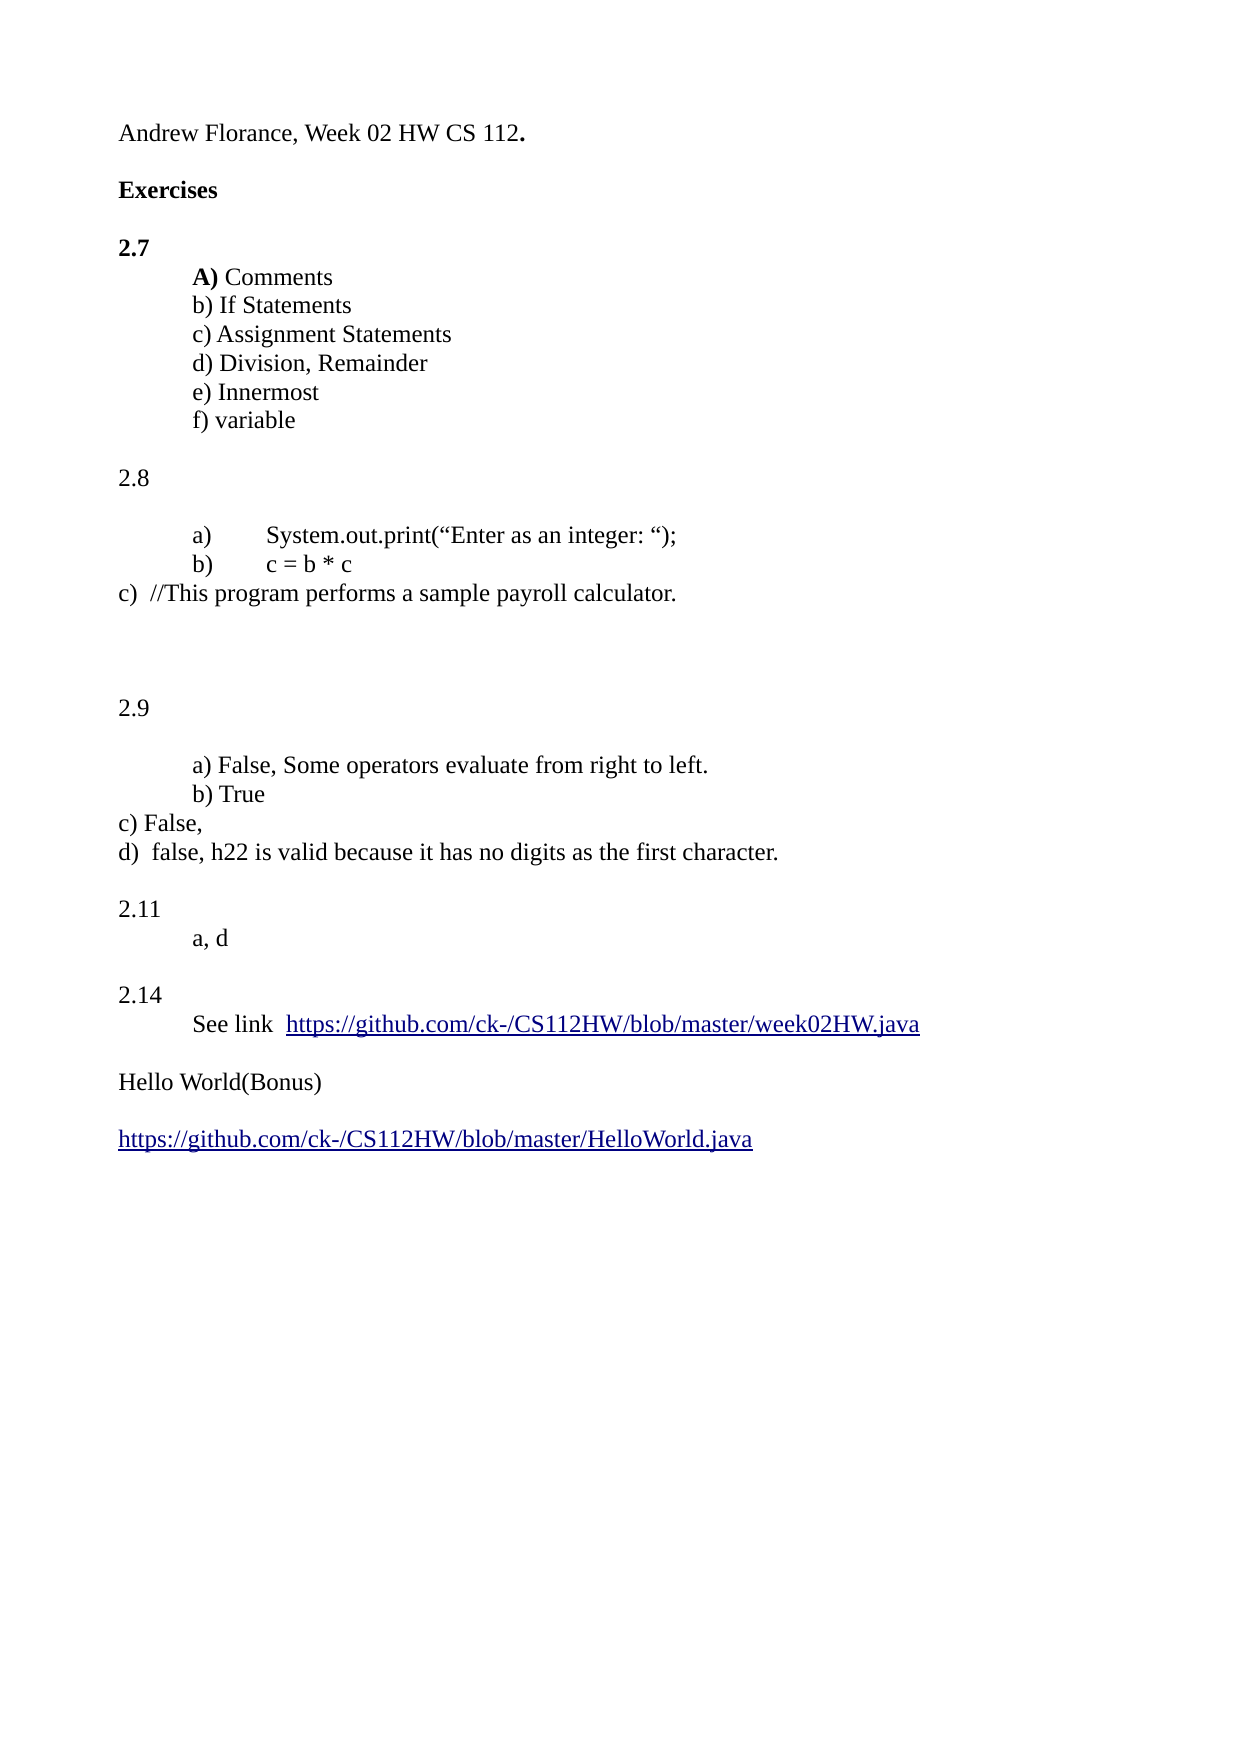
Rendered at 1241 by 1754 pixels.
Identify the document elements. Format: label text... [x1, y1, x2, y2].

text e) Innermost [118, 377, 1122, 406]
text A) Comments [118, 262, 1122, 291]
text Hello World(Bonus) [118, 1067, 1122, 1096]
text 2.14 [118, 981, 1122, 1009]
text a) System.out.print(“Enter as an integer: “); [118, 521, 1122, 549]
text c) //This program performs a sample payroll calculator. [118, 578, 1122, 607]
text https://github.com/ck-/CS112HW/blob/master/HelloWorld.java [118, 1124, 1122, 1153]
text Andrew Florance, Week 02 HW CS 112. [118, 118, 1122, 147]
text See link https://github.com/ck-/CS112HW/blob/master/week02HW.java [118, 1009, 1122, 1038]
text c) False, [118, 808, 1122, 837]
text 2.9 [118, 693, 1122, 722]
text f) variable [118, 406, 1122, 434]
text 2.11 [118, 894, 1122, 923]
text 2.8 [118, 463, 1122, 492]
text d) false, h22 is valid because it has no digits as the first character. [118, 837, 1122, 866]
text d) Division, Remainder [118, 348, 1122, 377]
text c) Assignment Statements [118, 319, 1122, 348]
text b) If Statements [118, 291, 1122, 319]
text b) True [118, 779, 1122, 808]
text a) False, Some operators evaluate from right to left. [118, 751, 1122, 779]
text a, d [118, 923, 1122, 952]
text Exercises [118, 176, 1122, 204]
text b) c = b * c [118, 549, 1122, 578]
text 2.7 [118, 233, 1122, 262]
